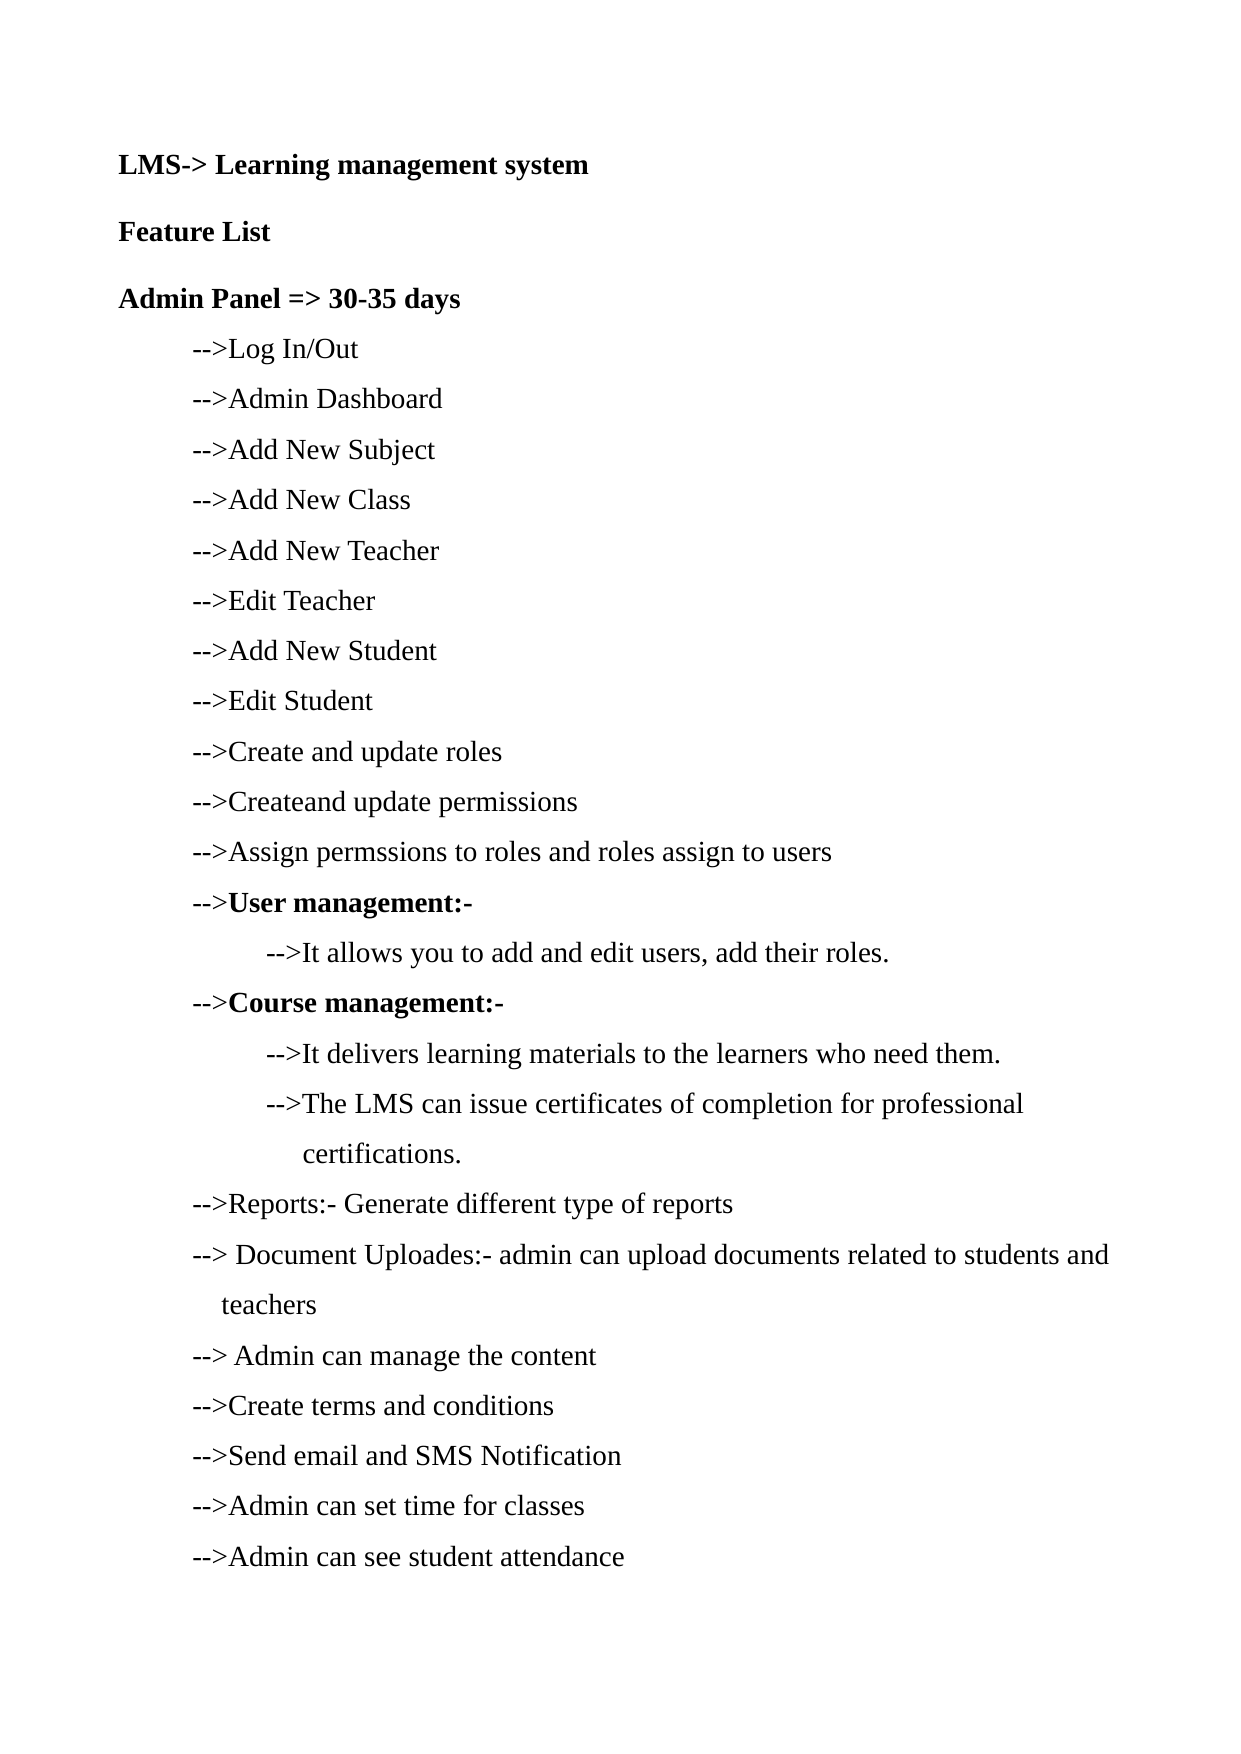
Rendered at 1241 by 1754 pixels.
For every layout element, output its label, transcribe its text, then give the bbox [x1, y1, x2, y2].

text -->Createand update permissions [118, 784, 1122, 818]
text LMS-> Learning management system [118, 147, 1122, 180]
text -->Admin Dashboard [118, 382, 1122, 415]
text Admin Panel => 30-35 days [118, 281, 1122, 314]
text -->Create terms and conditions [118, 1388, 1122, 1421]
text -->It allows you to add and edit users, add their roles. [118, 935, 1122, 969]
text -->Add New Teacher [118, 533, 1122, 566]
text --> Admin can manage the content [118, 1338, 1122, 1371]
text -->Assign permssions to roles and roles assign to users [118, 834, 1122, 868]
text -->User management:- [118, 885, 1122, 918]
text -->Admin can see student attendance [118, 1539, 1122, 1572]
text -->The LMS can issue certificates of completion for professional certifications. [118, 1086, 1122, 1170]
text -->Reports:- Generate different type of reports [118, 1187, 1122, 1220]
text Feature List [118, 214, 1122, 247]
text -->It delivers learning materials to the learners who need them. [118, 1036, 1122, 1069]
text -->Add New Subject [118, 432, 1122, 466]
text --> Document Uploades:- admin can upload documents related to students and teachers [118, 1237, 1122, 1321]
text -->Create and update roles [118, 734, 1122, 767]
text -->Add New Class [118, 482, 1122, 516]
text -->Course management:- [118, 985, 1122, 1019]
text -->Edit Student [118, 683, 1122, 717]
text -->Add New Student [118, 633, 1122, 667]
text -->Log In/Out [118, 331, 1122, 365]
text -->Edit Teacher [118, 583, 1122, 616]
text -->Admin can set time for classes [118, 1488, 1122, 1522]
text -->Send email and SMS Notification [118, 1438, 1122, 1472]
